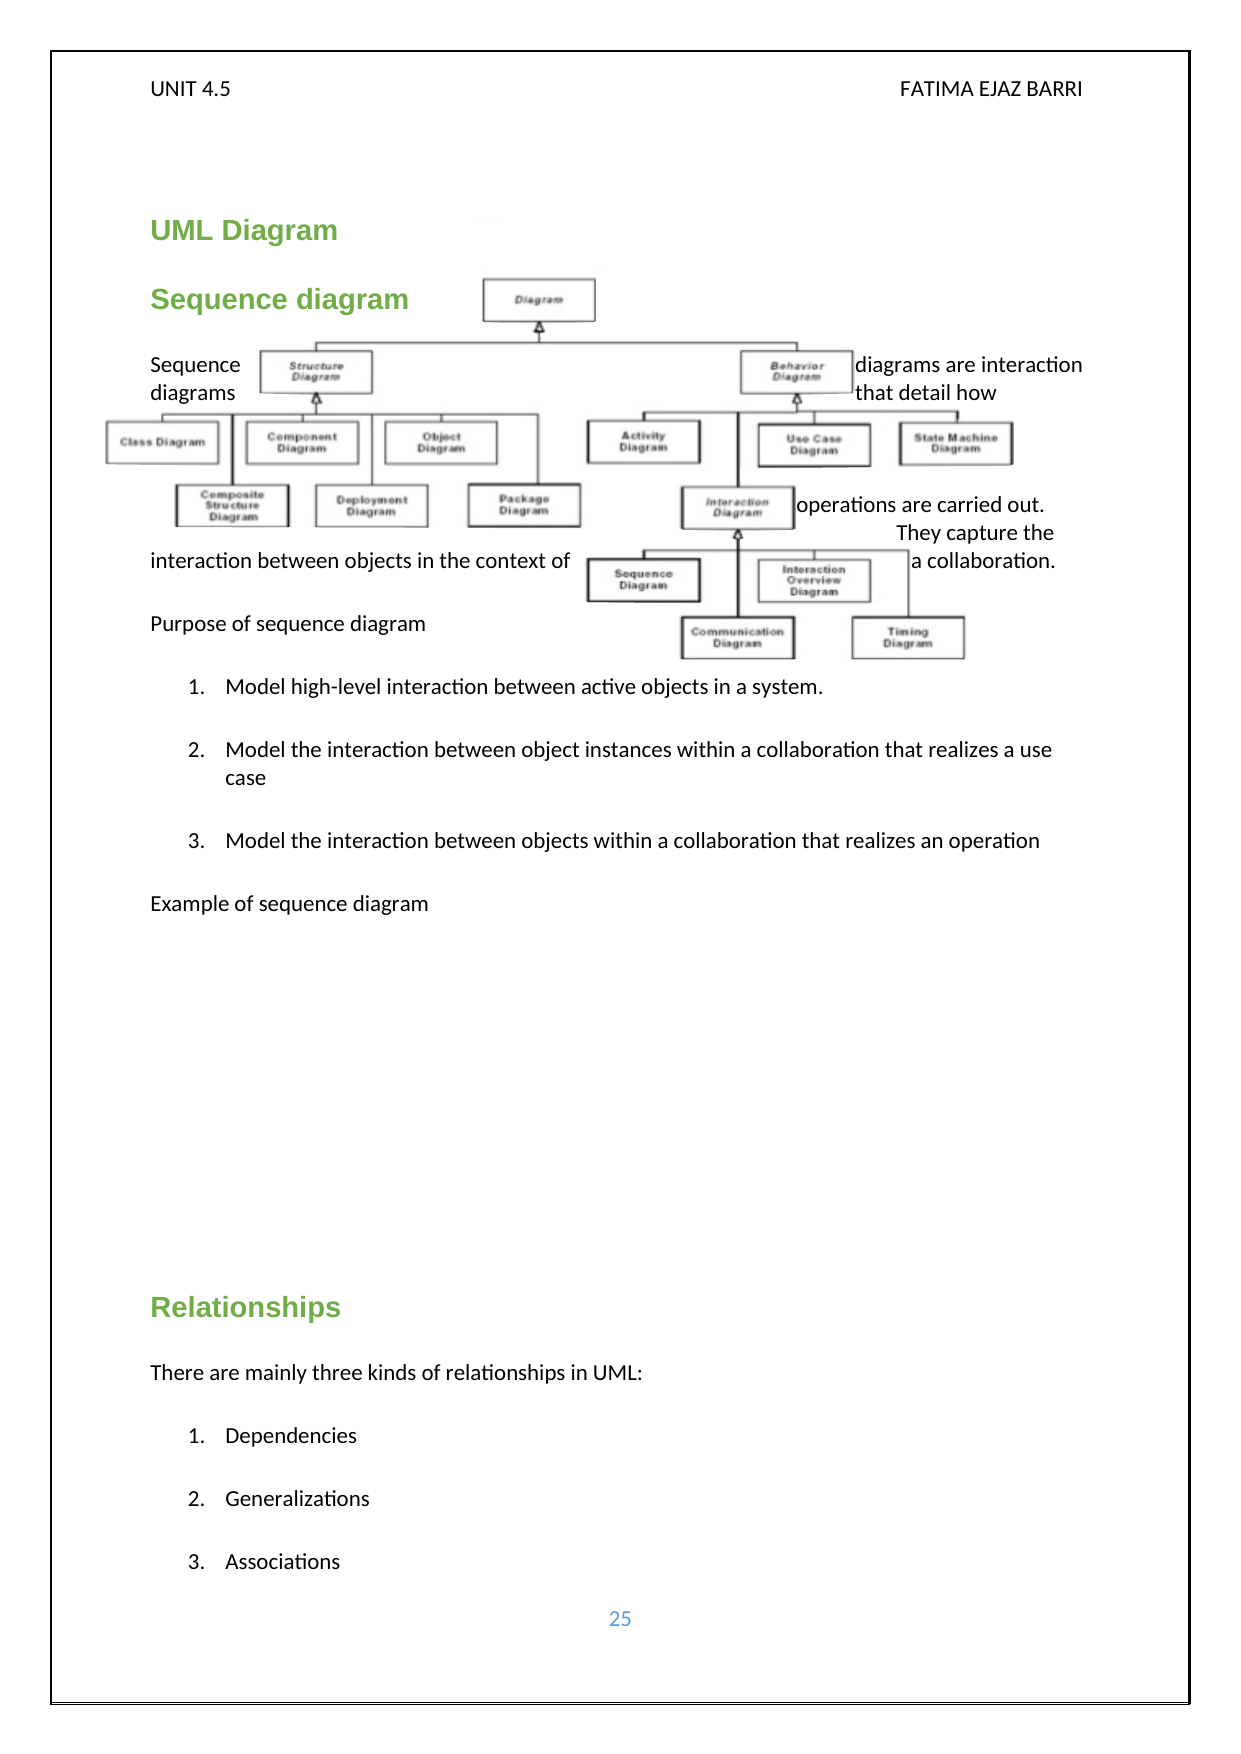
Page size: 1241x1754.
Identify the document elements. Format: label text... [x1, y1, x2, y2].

text [597, 282, 1090, 315]
list Dependencies [188, 1421, 1090, 1449]
text Sequence diagram [150, 282, 481, 315]
list Model high-level interaction between active objects in a system. [188, 672, 1090, 701]
list Model the interaction between object instances within a collaboration that realizes a use case [188, 736, 1090, 792]
list Model the interaction between objects within a collaboration that realizes an operation [188, 827, 1090, 854]
text [911, 609, 1090, 637]
text UML Diagram [150, 213, 1090, 247]
text Example of sequence diagram [150, 889, 1090, 918]
text Sequence diagrams are interaction diagrams that detail how operations are carried out. They capture the interaction between objects in the context of a collaboration. [150, 350, 312, 415]
text Sequence diagrams are interaction diagrams that detail how operations are carried out. They capture the interaction between objects in the context of a collaboration. [150, 465, 735, 574]
text Relationships [150, 1290, 1090, 1323]
text There are mainly three kinds of relationships in UML: [150, 1358, 1090, 1386]
text Purpose of sequence diagram [150, 609, 735, 637]
list Associations [188, 1547, 1090, 1575]
list Generalizations [188, 1484, 1090, 1512]
text Sequence diagrams are interaction diagrams that detail how operations are carried out. They capture the interaction between objects in the context of a collaboration. [741, 350, 1090, 574]
